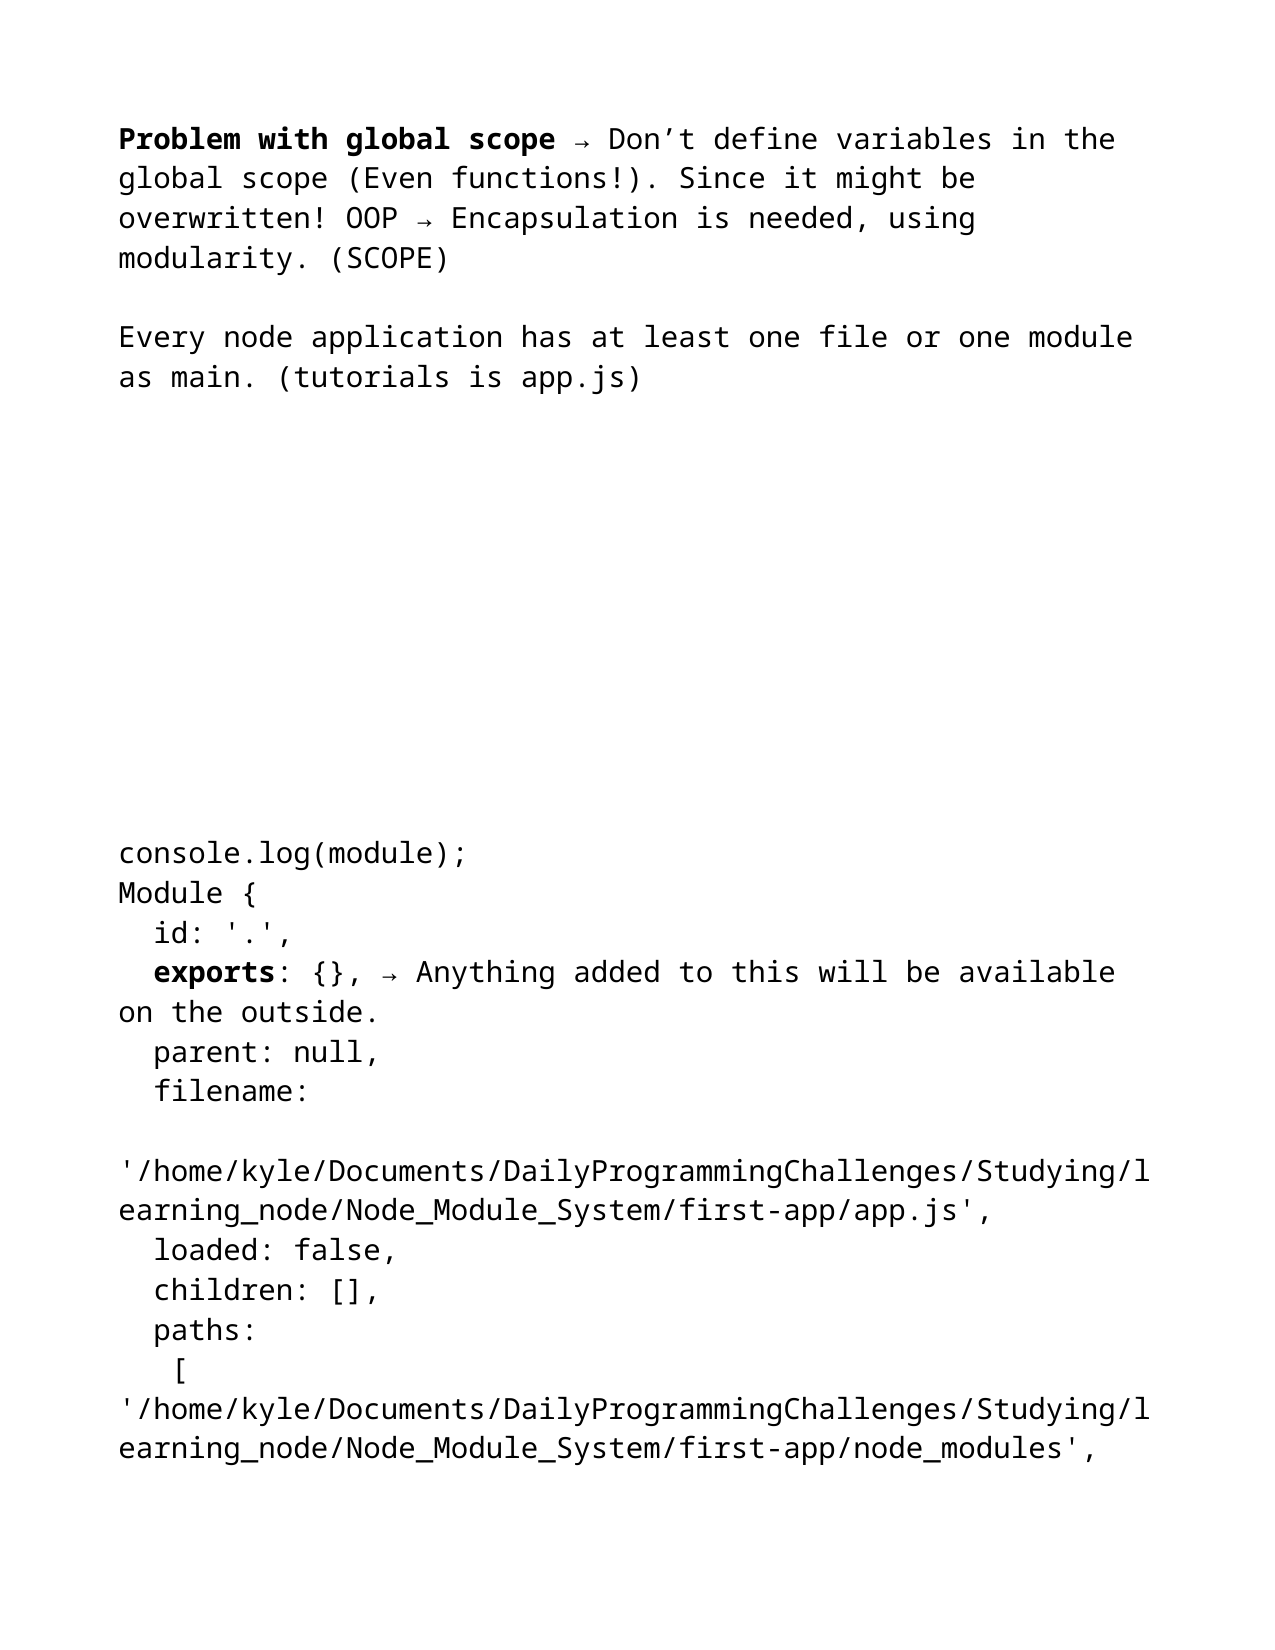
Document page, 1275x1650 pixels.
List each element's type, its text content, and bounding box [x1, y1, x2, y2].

text id: '.', [118, 912, 1157, 952]
text children: [], [118, 1269, 1157, 1309]
text parent: null, [118, 1031, 1157, 1071]
text Every node application has at least one file or one module as main. (tutorials is app.js) [118, 317, 1157, 396]
text filename: [118, 1071, 1157, 1110]
text [ '/home/kyle/Documents/DailyProgrammingChallenges/Studying/learning_node/Node_Module_System/first-app/node_modules', [118, 1348, 1157, 1467]
text loaded: false, [118, 1229, 1157, 1269]
text console.log(module); [118, 832, 1157, 872]
text Module { [118, 872, 1157, 912]
text Problem with global scope → Don’t define variables in the global scope (Even functions!). Since it might be overwritten! OOP → Encapsulation is needed, using modularity. (SCOPE) [118, 118, 1157, 277]
text paths: [118, 1309, 1157, 1348]
text exports: {}, → Anything added to this will be available on the outside. [118, 952, 1157, 1031]
text '/home/kyle/Documents/DailyProgrammingChallenges/Studying/learning_node/Node_Module_System/first-app/app.js', [118, 1110, 1157, 1229]
